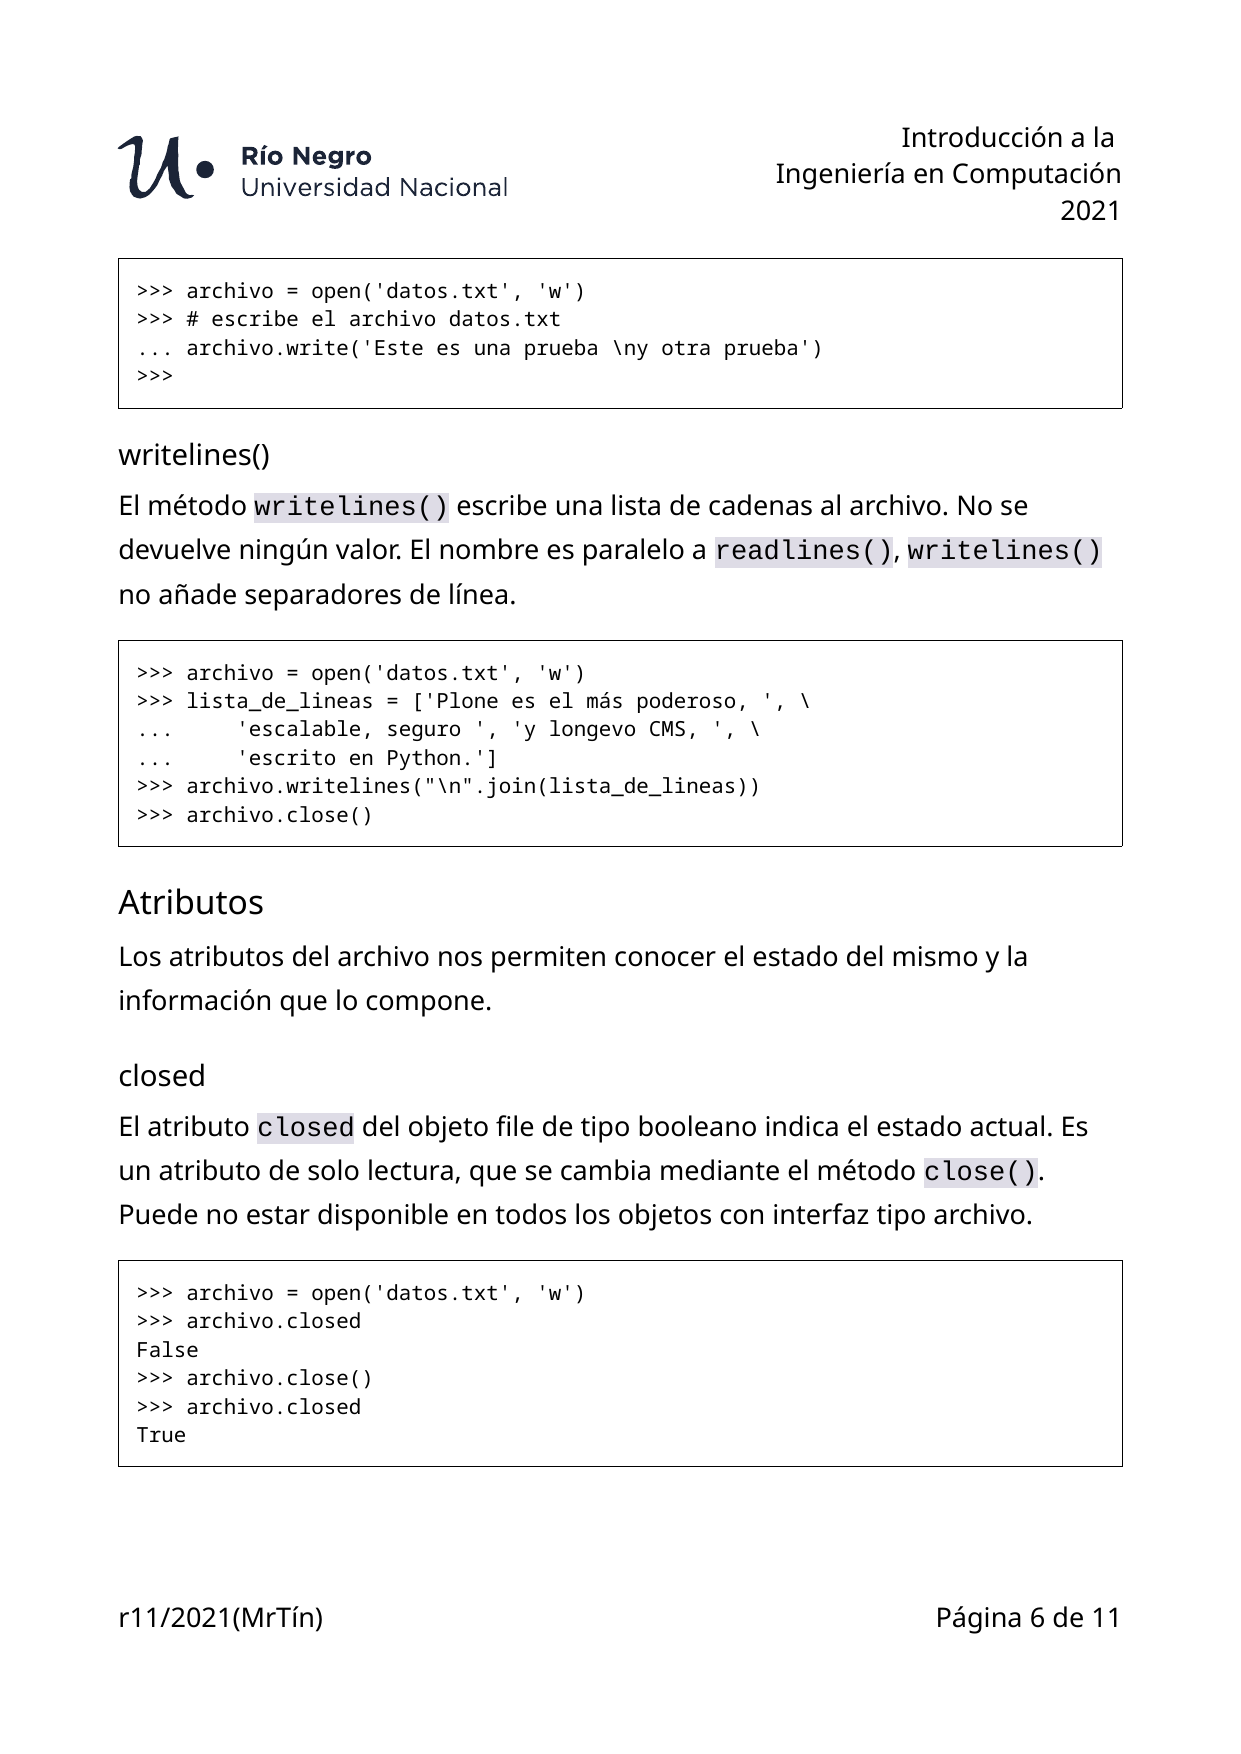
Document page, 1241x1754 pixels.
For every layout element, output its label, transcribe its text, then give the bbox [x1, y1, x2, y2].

subtitle writelines() [118, 434, 1122, 474]
text >>> archivo.close() [119, 782, 1122, 846]
text ... 'escalable, seguro ', 'y longevo CMS, ', \ [119, 697, 1122, 725]
text ... 'escrito en Python.'] [119, 725, 1122, 754]
text >>> archivo.writelines("\n".join(lista_de_lineas)) [119, 754, 1122, 782]
text >>> [119, 343, 1122, 408]
text ... archivo.write('Este es una prueba \ny otra prueba') [119, 315, 1122, 343]
text >>> archivo.close() [119, 1346, 1122, 1374]
subtitle Atributos [118, 879, 1122, 924]
text False [119, 1317, 1122, 1346]
text >>> archivo = open('datos.txt', 'w') [119, 641, 1122, 668]
text >>> lista_de_lineas = ['Plone es el más poderoso, ', \ [119, 668, 1122, 697]
subtitle closed [118, 1054, 1122, 1094]
text >>> archivo = open('datos.txt', 'w') [119, 1261, 1122, 1289]
text Los atributos del archivo nos permiten conocer el estado del mismo y la información que lo compone. [118, 937, 1122, 1018]
text El método writelines() escribe una lista de cadenas al archivo. No se devuelve ningún valor. El nombre es paralelo a readlines(), writelines() no añade separadores de línea. [118, 486, 1122, 612]
text >>> # escribe el archivo datos.txt [119, 287, 1122, 315]
text >>> archivo.closed [119, 1289, 1122, 1317]
text >>> archivo = open('datos.txt', 'w') [119, 259, 1122, 287]
text >>> archivo.closed [119, 1374, 1122, 1403]
text El atributo closed del objeto file de tipo booleano indica el estado actual. Es un atributo de solo lectura, que se cambia mediante el método close(). Puede no estar disponible en todos los objetos con interfaz tipo archivo. [118, 1107, 1122, 1233]
text True [119, 1403, 1122, 1466]
